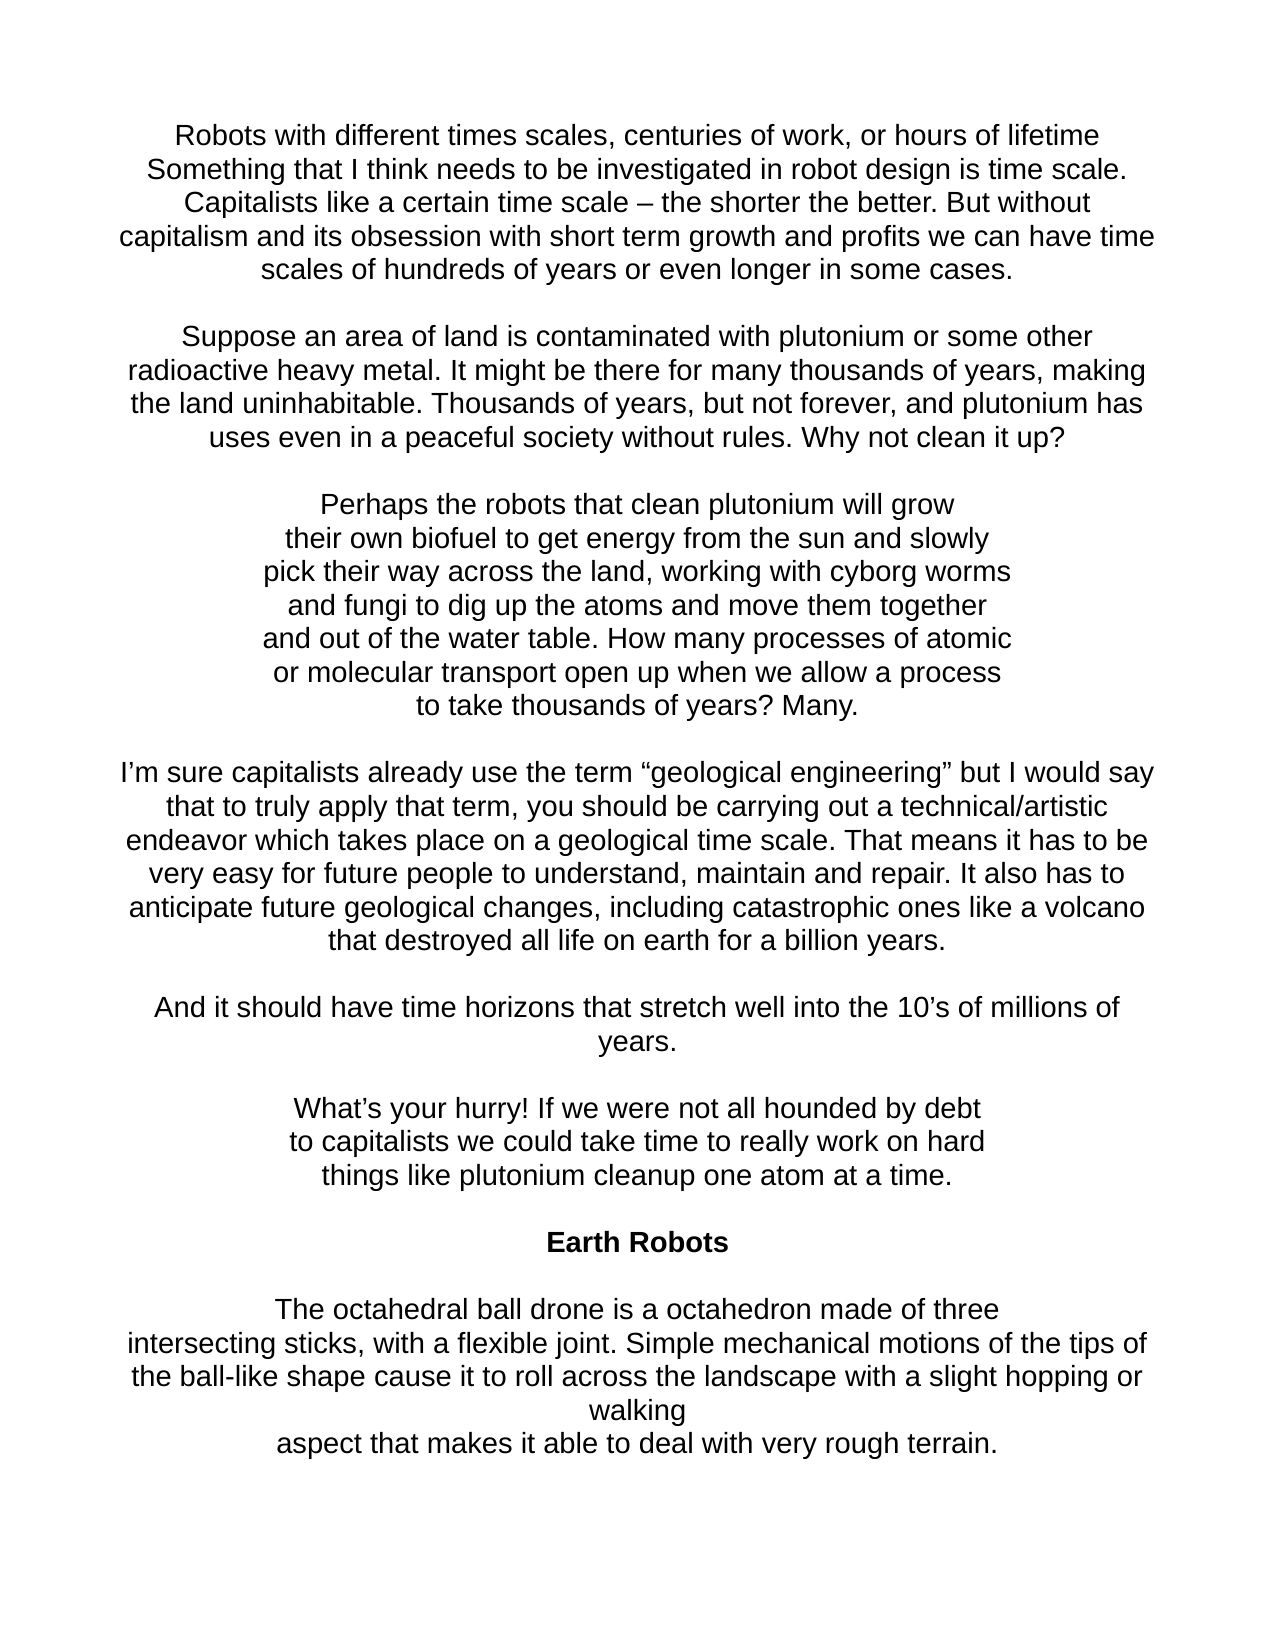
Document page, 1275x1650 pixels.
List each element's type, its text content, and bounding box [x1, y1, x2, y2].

text things like plutonium cleanup one atom at a time. [118, 1158, 1157, 1191]
text and fungi to dig up the atoms and move them together [118, 588, 1157, 621]
text their own biofuel to get energy from the sun and slowly [118, 521, 1157, 554]
text or molecular transport open up when we allow a process [118, 655, 1157, 688]
text pick their way across the land, working with cyborg worms [118, 554, 1157, 588]
text Earth Robots [118, 1225, 1157, 1258]
text and out of the water table. How many processes of atomic [118, 621, 1157, 655]
text intersecting sticks, with a flexible joint. Simple mechanical motions of the tips of the ball-like shape cause it to roll across the landscape with a slight hopping or walking [118, 1326, 1157, 1426]
text Perhaps the robots that clean plutonium will grow [118, 487, 1157, 521]
text to capitalists we could take time to really work on hard [118, 1124, 1157, 1158]
text Suppose an area of land is contaminated with plutonium or some other radioactive heavy metal. It might be there for many thousands of years, making the land uninhabitable. Thousands of years, but not forever, and plutonium has uses even in a peaceful society without rules. Why not clean it up? [118, 319, 1157, 453]
text And it should have time horizons that stretch well into the 10’s of millions of years. [118, 990, 1157, 1057]
text aspect that makes it able to deal with very rough terrain. [118, 1426, 1157, 1460]
text The octahedral ball drone is a octahedron made of three [118, 1292, 1157, 1326]
text Robots with different times scales, centuries of work, or hours of lifetime Something that I think needs to be investigated in robot design is time scale. Capitalists like a certain time scale – the shorter the better. But without capitalism and its obsession with short term growth and profits we can have time scales of hundreds of years or even longer in some cases. [118, 118, 1157, 286]
text I’m sure capitalists already use the term “geological engineering” but I would say that to truly apply that term, you should be carrying out a technical/artistic endeavor which takes place on a geological time scale. That means it has to be very easy for future people to understand, maintain and repair. It also has to anticipate future geological changes, including catastrophic ones like a volcano that destroyed all life on earth for a billion years. [118, 755, 1157, 957]
text What’s your hurry! If we were not all hounded by debt [118, 1091, 1157, 1124]
text to take thousands of years? Many. [118, 688, 1157, 722]
